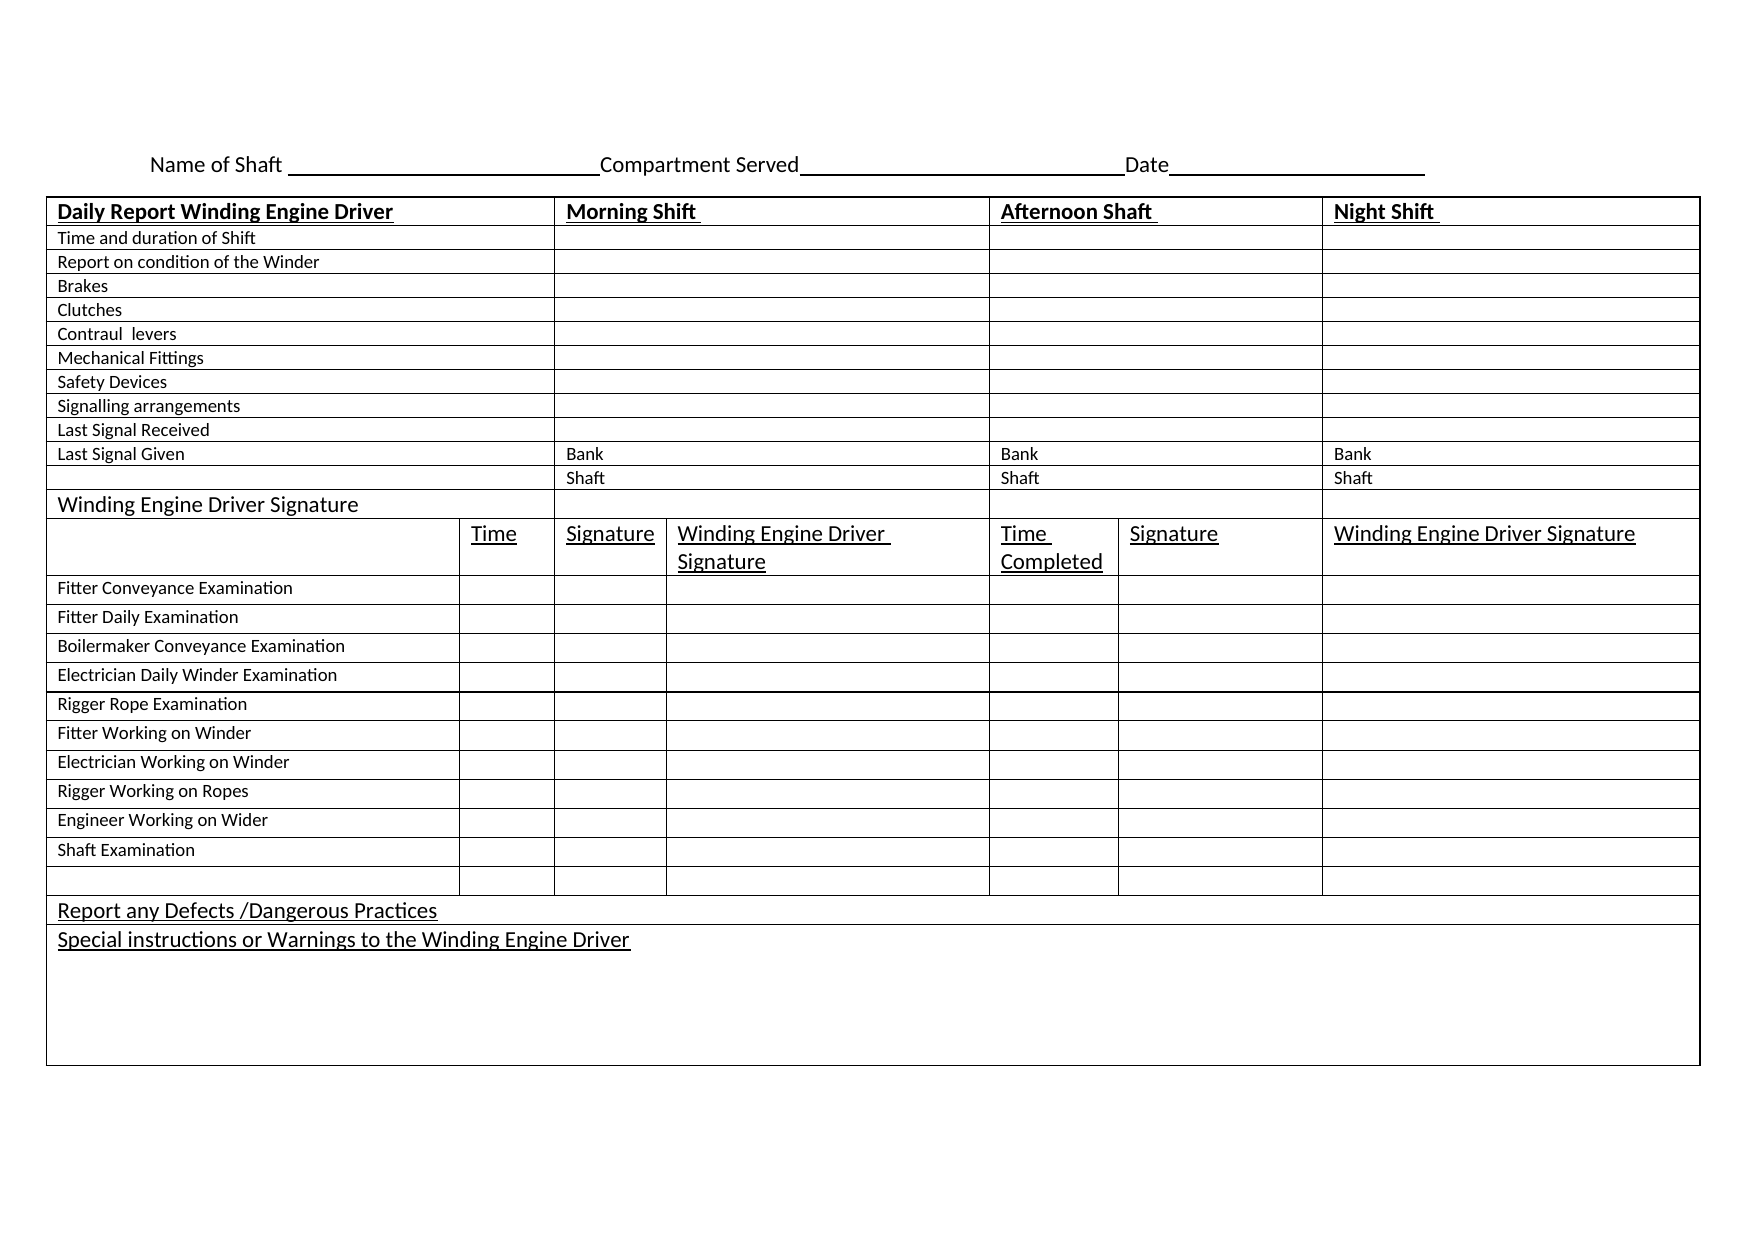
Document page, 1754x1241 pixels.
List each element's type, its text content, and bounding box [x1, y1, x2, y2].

table_cell [1323, 693, 1699, 720]
table_cell [460, 838, 554, 866]
table_cell [555, 274, 989, 297]
table_cell [47, 519, 459, 575]
text Name of Shaft Compartment Served Date [150, 150, 1604, 178]
table_cell [47, 867, 459, 895]
table_cell [990, 693, 1118, 720]
table_cell Signature [1119, 519, 1322, 575]
table_cell Fitter Working on Winder [47, 721, 459, 749]
table_cell [667, 693, 989, 720]
table_cell Special instructions or Warnings to the Winding Engine Driver [47, 925, 1699, 1065]
table_cell Shaft [990, 466, 1322, 489]
table_cell [1323, 394, 1699, 417]
table_cell [555, 322, 989, 345]
table_cell [990, 605, 1118, 633]
table_cell [990, 394, 1322, 417]
table_cell Clutches [47, 298, 554, 321]
table_cell [667, 634, 989, 662]
table_cell [1119, 663, 1322, 691]
table_cell [1323, 370, 1699, 393]
table_cell [460, 576, 554, 604]
table_cell [1323, 322, 1699, 345]
table_cell [555, 490, 989, 518]
table_cell Electrician Daily Winder Examination [47, 663, 459, 691]
table_cell Winding Engine Driver Signature [47, 490, 554, 518]
table_cell [1323, 490, 1699, 518]
table_cell [1323, 298, 1699, 321]
table_cell Time Completed [990, 519, 1118, 575]
table_cell [555, 809, 666, 837]
table_cell [460, 751, 554, 778]
table_cell Last Signal Received [47, 418, 554, 441]
table_cell [990, 751, 1118, 778]
table_cell [460, 809, 554, 837]
table_cell [460, 867, 554, 895]
table_cell [555, 226, 989, 249]
table_cell [555, 663, 666, 691]
table_cell [1323, 250, 1699, 273]
table_cell [1323, 346, 1699, 369]
table_cell [1323, 838, 1699, 866]
table_cell Shaft [555, 466, 989, 489]
table_cell Rigger Rope Examination [47, 693, 459, 720]
table_cell [555, 370, 989, 393]
table_cell [555, 693, 666, 720]
table_cell Time [460, 519, 554, 575]
table_cell [460, 693, 554, 720]
table_cell [1323, 663, 1699, 691]
table_cell [1119, 721, 1322, 749]
table_cell [555, 751, 666, 778]
table_cell Mechanical Fittings [47, 346, 554, 369]
table_cell [1119, 576, 1322, 604]
table_cell [460, 721, 554, 749]
table_cell Boilermaker Conveyance Examination [47, 634, 459, 662]
table_cell Last Signal Given [47, 442, 554, 465]
table_cell Brakes [47, 274, 554, 297]
table_cell Bank [555, 442, 989, 465]
table_cell [555, 605, 666, 633]
table_cell [1323, 721, 1699, 749]
table_cell [667, 721, 989, 749]
table_cell [555, 298, 989, 321]
table_cell Bank [990, 442, 1322, 465]
table_cell [990, 721, 1118, 749]
table_cell [1323, 809, 1699, 837]
table_cell [667, 867, 989, 895]
table_cell [990, 867, 1118, 895]
table_cell Engineer Working on Wider [47, 809, 459, 837]
table_cell [667, 780, 989, 808]
table_cell [1119, 605, 1322, 633]
table_cell [667, 751, 989, 778]
table_cell [990, 838, 1118, 866]
table_cell [990, 322, 1322, 345]
table_cell [47, 466, 554, 489]
table_cell Winding Engine Driver Signature [1323, 519, 1699, 575]
table_cell [555, 780, 666, 808]
table_cell [1323, 576, 1699, 604]
table_cell [990, 418, 1322, 441]
table_cell [460, 634, 554, 662]
table_cell [990, 663, 1118, 691]
table_cell Time and duration of Shift [47, 226, 554, 249]
table_cell [990, 370, 1322, 393]
table_cell [990, 298, 1322, 321]
table_cell [1119, 634, 1322, 662]
table_cell Signalling arrangements [47, 394, 554, 417]
table_cell Bank [1323, 442, 1699, 465]
table_cell [990, 274, 1322, 297]
table_header Morning Shift [555, 198, 989, 225]
table_cell Shaft Examination [47, 838, 459, 866]
table_cell [1119, 751, 1322, 778]
table_cell [1323, 751, 1699, 778]
table_cell [990, 346, 1322, 369]
table_cell [460, 663, 554, 691]
table_cell [1119, 809, 1322, 837]
table_cell [990, 809, 1118, 837]
table_cell [990, 226, 1322, 249]
table_header Afternoon Shaft [990, 198, 1322, 225]
table_cell Winding Engine Driver Signature [667, 519, 989, 575]
table_cell Safety Devices [47, 370, 554, 393]
table_cell Fitter Conveyance Examination [47, 576, 459, 604]
table_cell [990, 576, 1118, 604]
table_cell [990, 250, 1322, 273]
table_header Night Shift [1323, 198, 1699, 225]
table_cell [1119, 867, 1322, 895]
table_cell [1323, 867, 1699, 895]
table_cell [667, 605, 989, 633]
table_cell [1323, 274, 1699, 297]
table_cell Fitter Daily Examination [47, 605, 459, 633]
table_cell [1119, 693, 1322, 720]
table_cell Rigger Working on Ropes [47, 780, 459, 808]
table_cell [555, 838, 666, 866]
table_cell [1119, 838, 1322, 866]
table_cell [460, 605, 554, 633]
table_cell [667, 663, 989, 691]
table_cell Report on condition of the Winder [47, 250, 554, 273]
table_cell [667, 838, 989, 866]
table_cell [990, 780, 1118, 808]
table_header Daily Report Winding Engine Driver [47, 198, 554, 225]
table_cell [667, 576, 989, 604]
table_cell [555, 394, 989, 417]
table_cell Electrician Working on Winder [47, 751, 459, 778]
table_cell [555, 867, 666, 895]
table_cell [555, 576, 666, 604]
table_cell [990, 634, 1118, 662]
table_cell [555, 346, 989, 369]
table_cell [555, 418, 989, 441]
table_cell [555, 250, 989, 273]
table_cell Contraul levers [47, 322, 554, 345]
table_cell [555, 721, 666, 749]
table_cell [555, 634, 666, 662]
table_cell [460, 780, 554, 808]
table_cell [1119, 780, 1322, 808]
table_cell Signature [555, 519, 666, 575]
table_cell [1323, 226, 1699, 249]
table_cell [1323, 418, 1699, 441]
table_cell Shaft [1323, 466, 1699, 489]
table_cell [990, 490, 1322, 518]
table_cell Report any Defects /Dangerous Practices [47, 896, 1699, 924]
table_cell [1323, 634, 1699, 662]
table_cell [1323, 605, 1699, 633]
table_cell [1323, 780, 1699, 808]
table_cell [667, 809, 989, 837]
